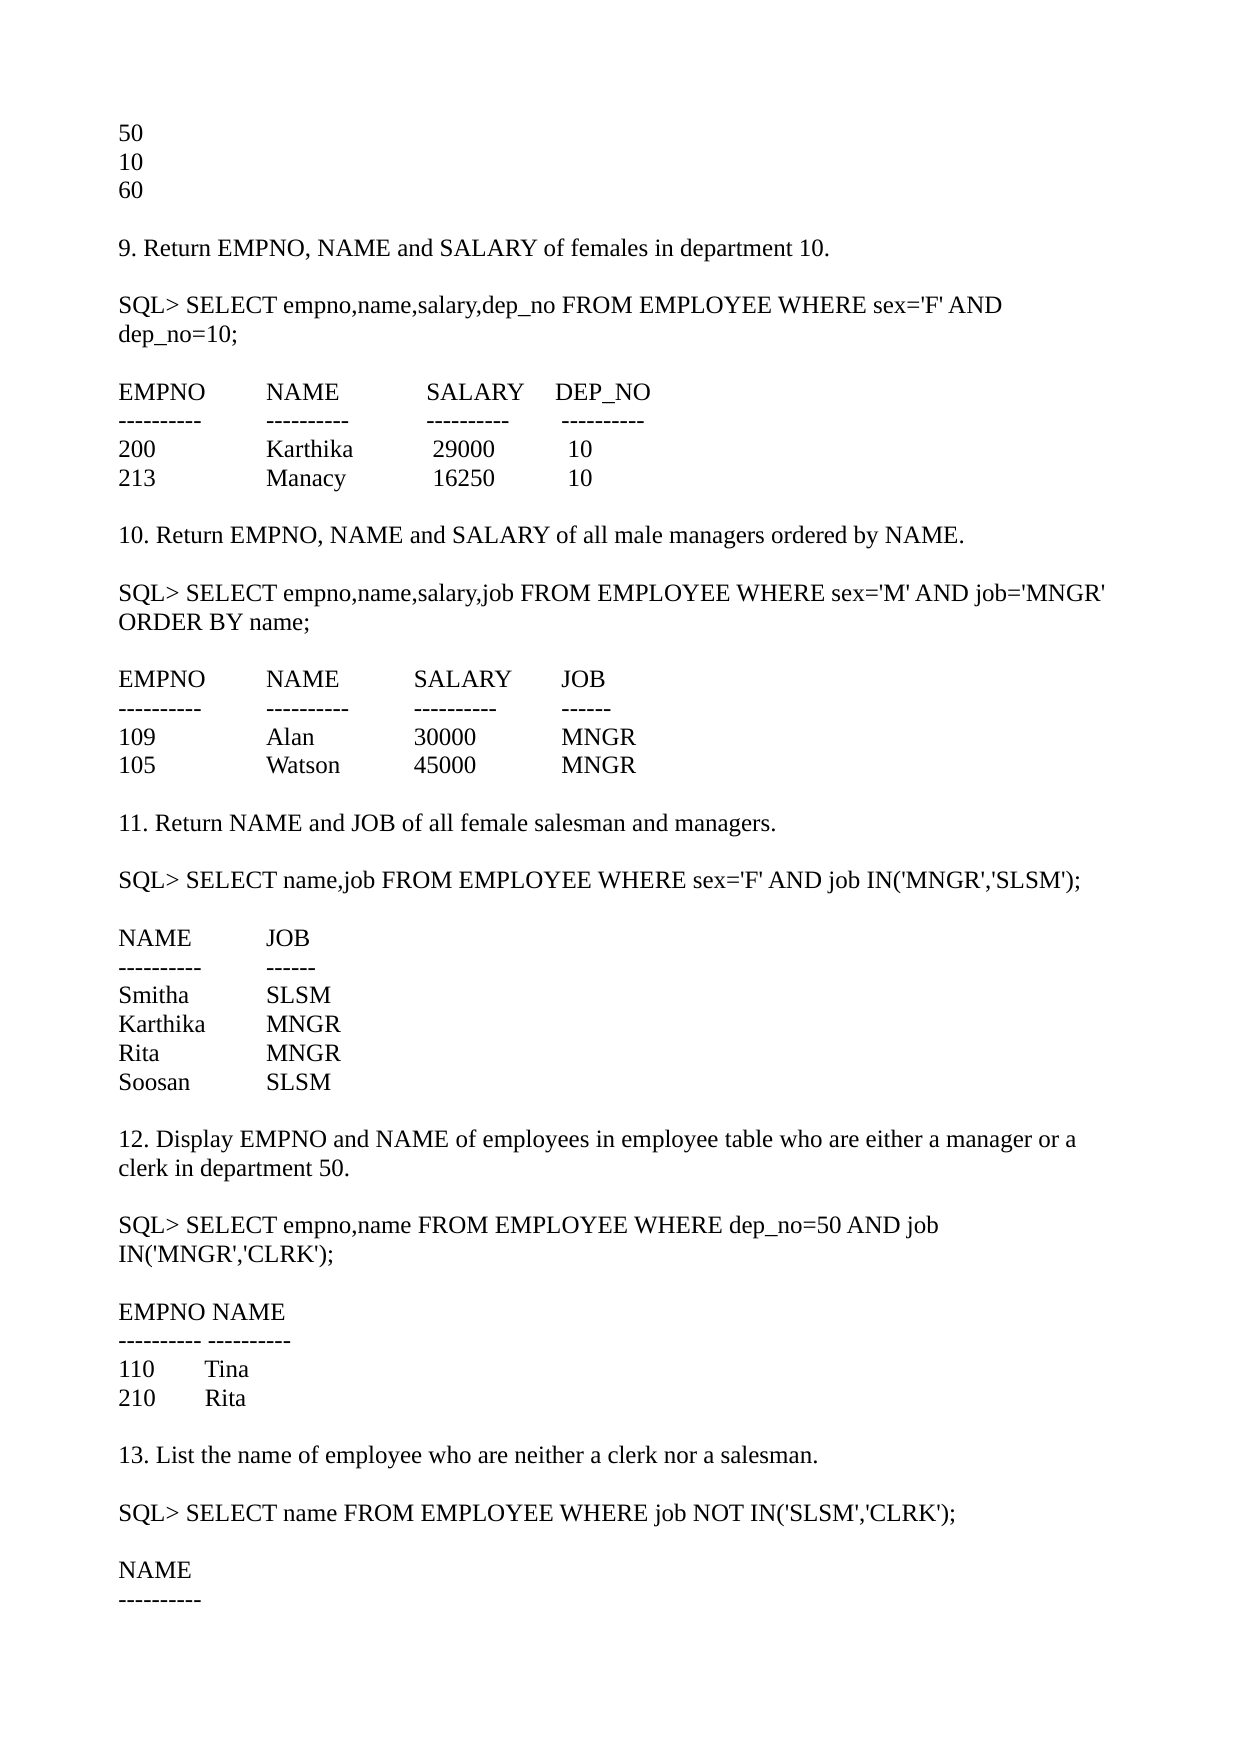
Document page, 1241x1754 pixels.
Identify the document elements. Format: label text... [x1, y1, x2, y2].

text SQL> SELECT empno,name FROM EMPLOYEE WHERE dep_no=50 AND job IN('MNGR','CLRK'); [118, 1211, 1122, 1268]
text ---------- ---------- [118, 1326, 1122, 1354]
text NAME JOB [118, 923, 1122, 952]
text SQL> SELECT empno,name,salary,job FROM EMPLOYEE WHERE sex='M' AND job='MNGR' ORDER BY name; [118, 578, 1122, 636]
text 60 [118, 176, 1122, 204]
text 13. List the name of employee who are neither a clerk nor a salesman. [118, 1441, 1122, 1469]
text ---------- [118, 1584, 1122, 1613]
text ---------- ------ [118, 952, 1122, 981]
text ---------- ---------- ---------- ---------- [118, 406, 1122, 434]
text NAME [118, 1556, 1122, 1584]
text Soosan SLSM [118, 1067, 1122, 1096]
text SQL> SELECT empno,name,salary,dep_no FROM EMPLOYEE WHERE sex='F' AND dep_no=10; [118, 291, 1122, 348]
text 10 [118, 147, 1122, 176]
text 200 Karthika 29000 10 [118, 434, 1122, 463]
text EMPNO NAME [118, 1297, 1122, 1326]
text 109 Alan 30000 MNGR [118, 722, 1122, 751]
text SQL> SELECT name FROM EMPLOYEE WHERE job NOT IN('SLSM','CLRK'); [118, 1498, 1122, 1527]
text 12. Display EMPNO and NAME of employees in employee table who are either a manager or a clerk in department 50. [118, 1124, 1122, 1182]
text Smitha SLSM [118, 981, 1122, 1009]
text 9. Return EMPNO, NAME and SALARY of females in department 10. [118, 233, 1122, 262]
text SQL> SELECT name,job FROM EMPLOYEE WHERE sex='F' AND job IN('MNGR','SLSM'); [118, 866, 1122, 894]
text 210 Rita [118, 1383, 1122, 1412]
text EMPNO NAME SALARY DEP_NO [118, 377, 1122, 406]
text 50 [118, 118, 1122, 147]
text EMPNO NAME SALARY JOB [118, 664, 1122, 693]
text 213 Manacy 16250 10 [118, 463, 1122, 492]
text Karthika MNGR [118, 1009, 1122, 1038]
text ---------- ---------- ---------- ------ [118, 693, 1122, 722]
text 11. Return NAME and JOB of all female salesman and managers. [118, 808, 1122, 837]
text 110 Tina [118, 1354, 1122, 1383]
text Rita MNGR [118, 1038, 1122, 1067]
text 105 Watson 45000 MNGR [118, 751, 1122, 779]
text 10. Return EMPNO, NAME and SALARY of all male managers ordered by NAME. [118, 521, 1122, 549]
